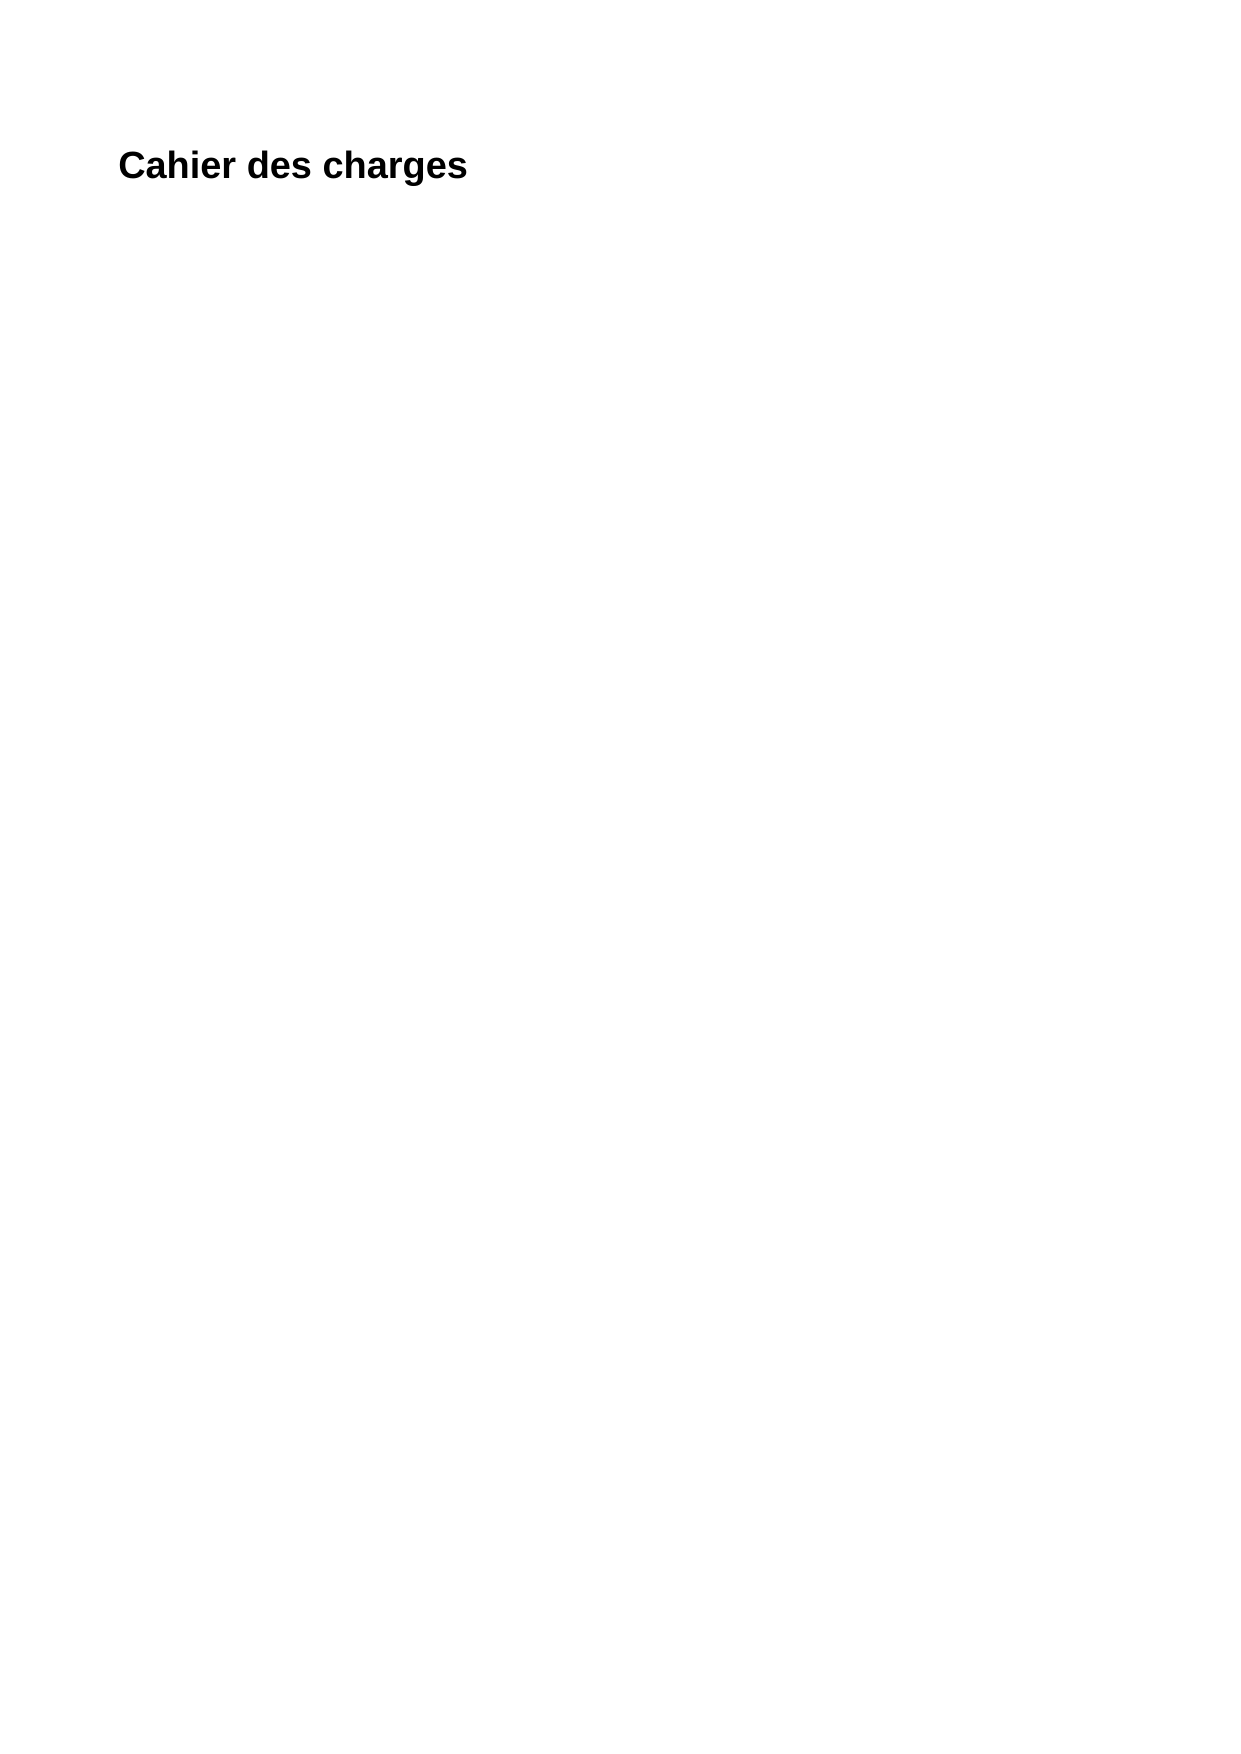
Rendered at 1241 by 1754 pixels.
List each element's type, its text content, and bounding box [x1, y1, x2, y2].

subtitle Cahier des charges [118, 143, 1122, 187]
